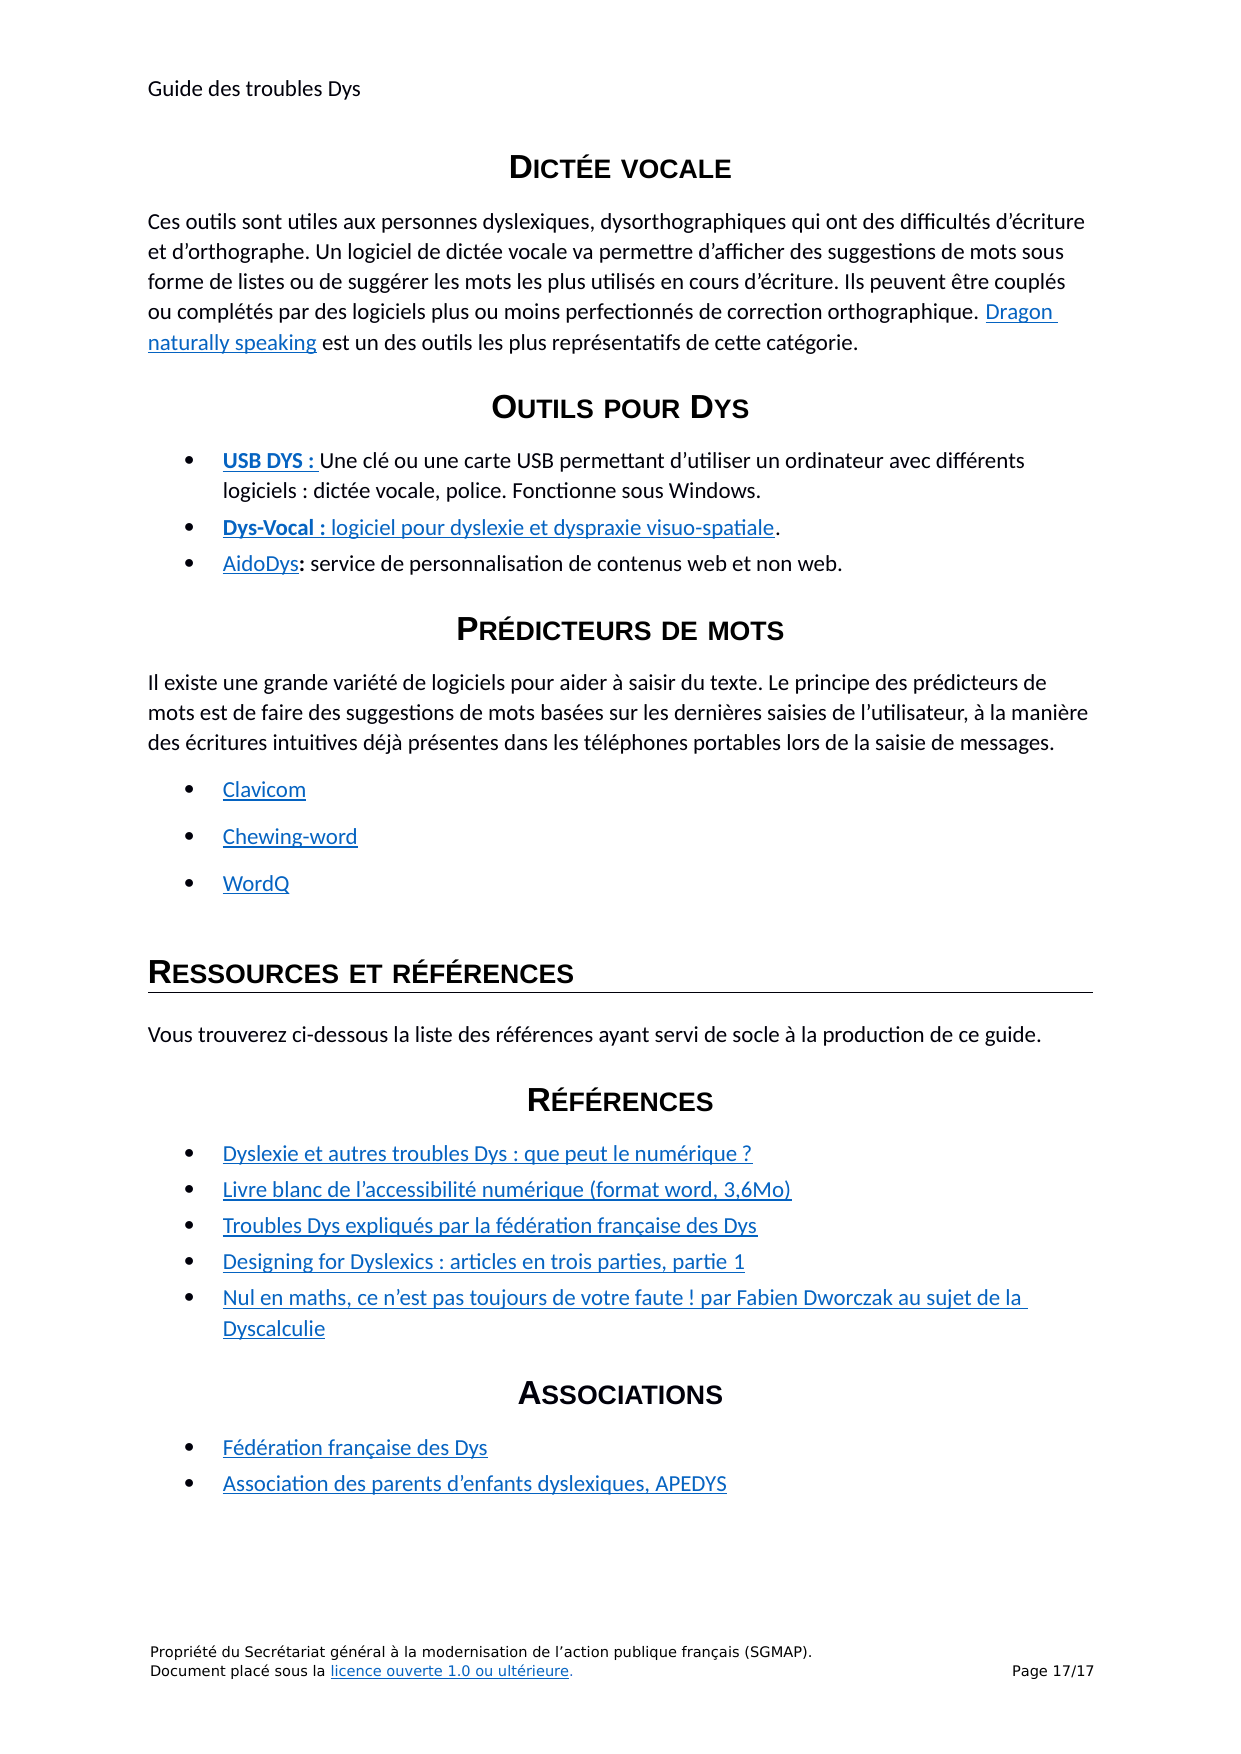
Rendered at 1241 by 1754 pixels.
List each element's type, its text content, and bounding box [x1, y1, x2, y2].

subtitle Ressources et références [148, 952, 1093, 992]
list Fédération française des Dys [185, 1433, 1093, 1461]
list Designing for Dyslexics : articles en trois parties, partie 1 [185, 1247, 1093, 1275]
list Nul en maths, ce n’est pas toujours de votre faute ! par Fabien Dworczak au sujet de la Dyscalculie [185, 1283, 1093, 1342]
subtitle Associations [148, 1373, 1093, 1412]
subtitle Outils pour Dys [148, 387, 1093, 426]
list Dys-Vocal : logiciel pour dyslexie et dyspraxie visuo-spatiale. [185, 513, 1093, 541]
subtitle Références [148, 1080, 1093, 1118]
list Troubles Dys expliqués par la fédération française des Dys [185, 1211, 1093, 1239]
list WordQ http://www.nuance.fr/dragon/index.htm [185, 869, 1093, 925]
list Clavicom [185, 775, 1093, 803]
list Chewing-word [185, 822, 1093, 850]
subtitle Dictée vocale [148, 148, 1093, 186]
list Livre blanc de l’accessibilité numérique (format word, 3,6Mo) [185, 1175, 1093, 1203]
text Il existe une grande variété de logiciels pour aider à saisir du texte. Le principe des prédicteurs de mots est de faire des suggestions de mots basées sur les dernières saisies de l’utilisateur, à la manière des écritures intuitives déjà présentes dans les téléphones portables lors de la saisie de messages. [148, 668, 1093, 756]
subtitle Prédicteurs de mots [148, 609, 1093, 647]
list Dyslexie et autres troubles Dys : que peut le numérique ? [185, 1139, 1093, 1167]
list Association des parents d’enfants dyslexiques, APEDYS [185, 1469, 1093, 1497]
text Vous trouverez ci-dessous la liste des références ayant servi de socle à la production de ce guide. [148, 1020, 1093, 1048]
text Ces outils sont utiles aux personnes dyslexiques, dysorthographiques qui ont des difficultés d’écriture et d’orthographe. Un logiciel de dictée vocale va permettre d’afficher des suggestions de mots sous forme de listes ou de suggérer les mots les plus utilisés en cours d’écriture. Ils peuvent être couplés ou complétés par des logiciels plus ou moins perfectionnés de correction orthographique. Dragon naturally speaking est un des outils les plus représentatifs de cette catégorie. [148, 207, 1093, 356]
list USB DYS : Une clé ou une carte USB permettant d’utiliser un ordinateur avec différents logiciels : dictée vocale, police. Fonctionne sous Windows. [185, 446, 1093, 505]
list AidoDys: service de personnalisation de contenus web et non web. [185, 549, 1093, 577]
